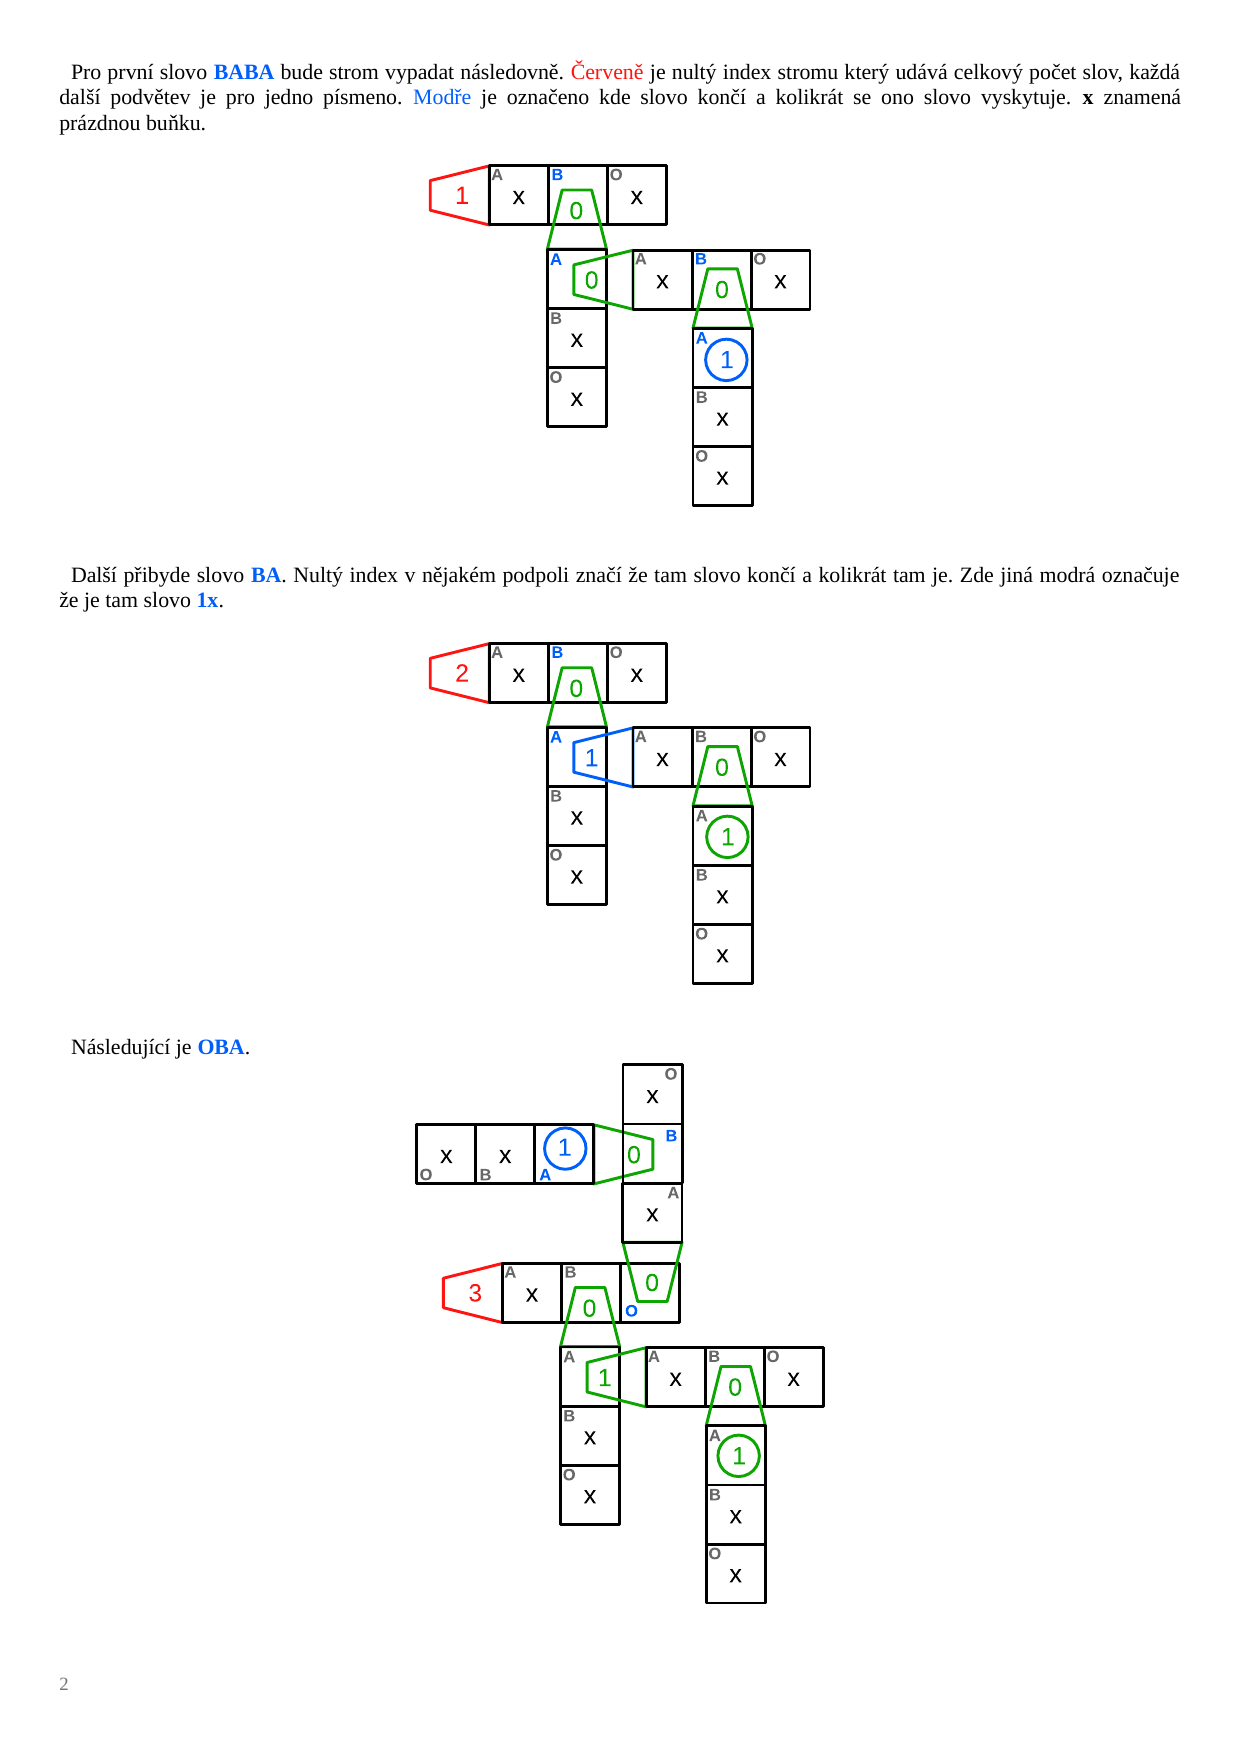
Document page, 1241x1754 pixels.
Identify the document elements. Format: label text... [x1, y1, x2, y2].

text Následující je OBA. [59, 1034, 1181, 1059]
text Další přibyde slovo BA. Nultý index v nějakém podpoli značí že tam slovo končí a kolikrát tam je. Zde jiná modrá označuje že je tam slovo 1x. [59, 562, 1181, 612]
text Pro první slovo BABA bude strom vypadat následovně. Červeně je nultý index stromu který udává celkový počet slov, každá další podvětev je pro jedno písmeno. Modře je označeno kde slovo končí a kolikrát se ono slovo vyskytuje. x znamená prázdnou buňku. [59, 59, 1181, 135]
